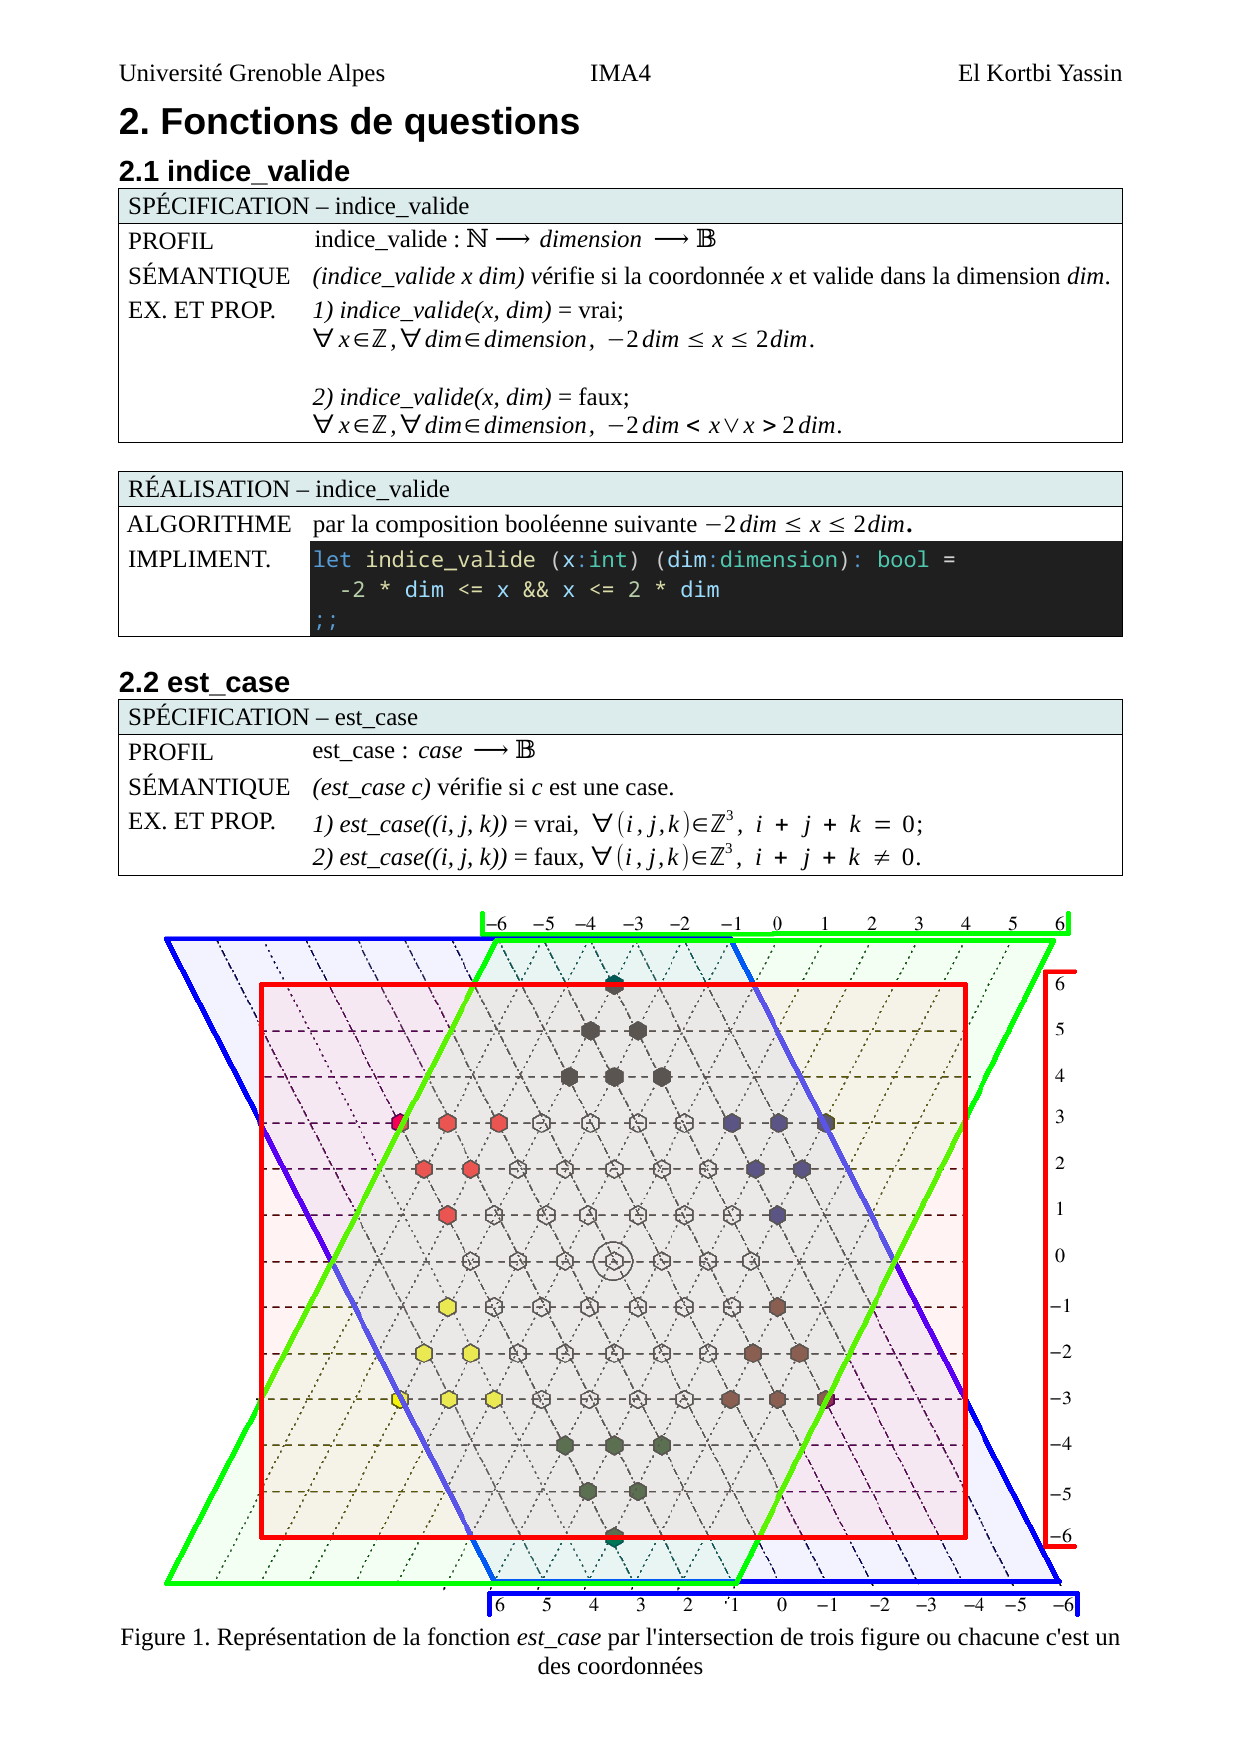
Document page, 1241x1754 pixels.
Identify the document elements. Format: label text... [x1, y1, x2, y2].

table_cell [309, 224, 1122, 258]
table_cell let indice_valide (x:int) (dim:dimension): bool = -2 * dim <= x && x <= 2 * dim ;; [310, 541, 1122, 636]
table_cell PROFIL [119, 735, 309, 768]
subtitle 2.2 est_case [118, 665, 1122, 699]
table_cell ALGORITHME [119, 507, 309, 541]
table_header RÉALISATION – indice_valide [119, 472, 1122, 506]
text Figure 1. Représentation de la fonction est_case par l'intersection de trois figure ou chacune c'est un des coordonnées [118, 1622, 1122, 1680]
table_cell EX. ET PROP. [119, 293, 309, 442]
table_header SPÉCIFICATION – est_case [119, 700, 1122, 734]
table_cell 1) indice_valide(x, dim) = vrai; . 2) indice_valide(x, dim) = faux; . [309, 293, 1122, 442]
table_cell PROFIL [119, 224, 309, 258]
subtitle 2.1 indice_valide [118, 154, 1122, 188]
table_cell [309, 735, 1122, 768]
table_cell SÉMANTIQUE [119, 769, 309, 803]
table_cell SÉMANTIQUE [119, 258, 309, 292]
table_cell par la composition booléenne suivante . [310, 507, 1122, 541]
subtitle 2. Fonctions de questions [118, 99, 1122, 142]
table_header SPÉCIFICATION – indice_valide [119, 189, 1122, 223]
table_cell 1) est_case((i, j, k)) = vrai, ; 2) est_case((i, j, k)) = faux, . [309, 803, 1122, 875]
table_cell (indice_valide x dim) vérifie si la coordonnée x et valide dans la dimension dim. [309, 258, 1122, 292]
table_cell IMPLIMENT. [119, 541, 309, 636]
picture [155, 904, 1086, 1623]
table_cell EX. ET PROP. [119, 803, 309, 875]
table_cell (est_case c) vérifie si c est une case. [309, 769, 1122, 803]
